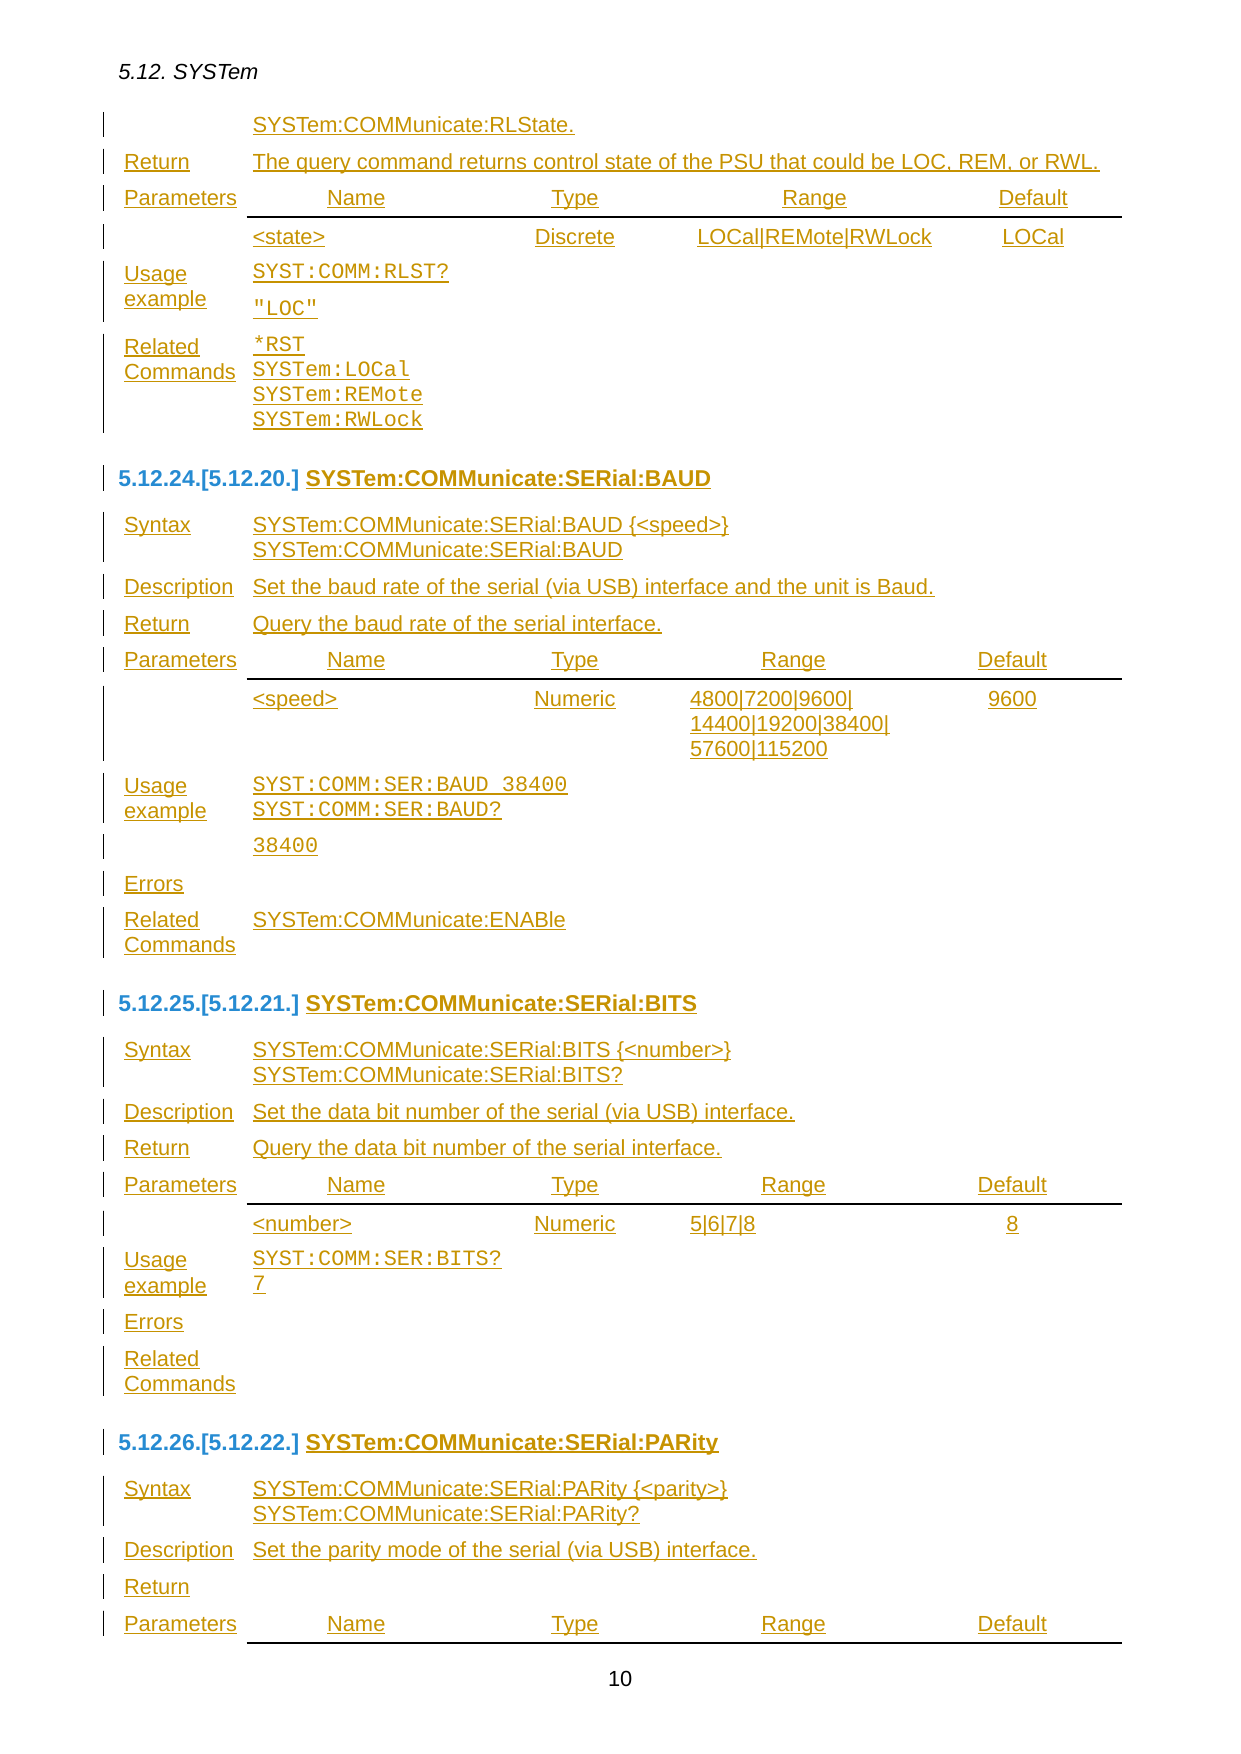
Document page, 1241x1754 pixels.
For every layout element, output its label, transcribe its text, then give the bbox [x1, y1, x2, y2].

table_cell Return [118, 605, 247, 641]
table_cell Range [684, 1605, 903, 1642]
table_cell SYST:COMM:SER:BITS? 7 [247, 1242, 1122, 1303]
table_cell 4800|7200|9600|14400|19200|38400|57600|115200 [684, 680, 903, 767]
table_cell [118, 106, 247, 143]
table_cell Related Commands [118, 1340, 247, 1402]
table_cell Related Commands [118, 328, 247, 438]
table_cell Related Commands [118, 901, 247, 963]
table_cell Name [247, 641, 465, 678]
table_cell SYST:COMM:RLST? "LOC" [247, 255, 1122, 328]
table_cell Default [903, 1605, 1122, 1642]
table_cell SYSTem:COMMunicate:RLState. [247, 106, 1122, 143]
table_cell Usage example [118, 1242, 247, 1303]
table_header Syntax [118, 1470, 247, 1532]
table_header Syntax [118, 506, 247, 568]
table_cell Default [945, 180, 1122, 216]
table_cell *RST SYSTem:LOCal SYSTem:REMote SYSTem:RWLock [247, 328, 1122, 438]
subtitle SYSTem:COMMunicate:SERial:PARity [118, 1429, 1122, 1455]
table_header SYSTem:COMMunicate:SERial:BITS {<number>} SYSTem:COMMunicate:SERial:BITS? [247, 1031, 1122, 1093]
table_cell Type [465, 1166, 684, 1203]
table_cell Numeric [465, 680, 684, 767]
table_cell Parameters [118, 641, 247, 767]
table_cell The query command returns control state of the PSU that could be LOC, REM, or RWL. [247, 143, 1122, 179]
table_cell Parameters [118, 180, 247, 255]
table_cell Type [465, 1605, 684, 1642]
table_cell Return [118, 143, 247, 179]
table_cell Description [118, 1093, 247, 1129]
table_cell Name [247, 180, 465, 216]
table_cell Range [684, 180, 944, 216]
table_cell Description [118, 1532, 247, 1568]
table_cell Errors [118, 1304, 247, 1340]
table_cell [247, 1568, 1122, 1605]
table_cell <state> [247, 218, 465, 255]
table_cell 5|6|7|8 [684, 1205, 903, 1242]
table_cell SYST:COMM:SER:BAUD 38400 SYST:COMM:SER:BAUD? 38400 [247, 767, 1122, 865]
table_cell Set the data bit number of the serial (via USB) interface. [247, 1093, 1122, 1129]
table_cell Name [247, 1166, 465, 1203]
table_header SYSTem:COMMunicate:SERial:BAUD {<speed>} SYSTem:COMMunicate:SERial:BAUD [247, 506, 1122, 568]
table_cell Errors [118, 865, 247, 901]
table_cell Discrete [465, 218, 684, 255]
table_cell LOCal [945, 218, 1122, 255]
table_cell <number> [247, 1205, 465, 1242]
table_header SYSTem:COMMunicate:SERial:PARity {<parity>} SYSTem:COMMunicate:SERial:PARity? [247, 1470, 1122, 1532]
table_cell Numeric [465, 1205, 684, 1242]
table_cell Name [247, 1605, 465, 1642]
table_cell [247, 1304, 1122, 1340]
table_cell [247, 865, 1122, 901]
table_cell Type [465, 641, 684, 678]
table_cell Set the parity mode of the serial (via USB) interface. [247, 1532, 1122, 1568]
table_cell Default [903, 1166, 1122, 1203]
table_cell [247, 1340, 1122, 1402]
subtitle SYSTem:COMMunicate:SERial:BITS [118, 990, 1122, 1016]
table_cell Return [118, 1130, 247, 1166]
subtitle SYSTem:COMMunicate:SERial:BAUD [118, 465, 1122, 491]
table_cell Range [684, 1166, 903, 1203]
table_cell Set the baud rate of the serial (via USB) interface and the unit is Baud. [247, 568, 1122, 605]
table_cell Description [118, 568, 247, 605]
table_cell Query the baud rate of the serial interface. [247, 605, 1122, 641]
table_cell Range [684, 641, 903, 678]
table_cell Query the data bit number of the serial interface. [247, 1130, 1122, 1166]
table_cell Parameters [118, 1605, 247, 1642]
table_cell Parameters [118, 1166, 247, 1242]
table_cell Return [118, 1568, 247, 1605]
table_cell 8 [903, 1205, 1122, 1242]
table_cell 9600 [903, 680, 1122, 767]
table_cell LOCal|REMote|RWLock [684, 218, 944, 255]
table_cell Usage example [118, 255, 247, 328]
table_cell <speed> [247, 680, 465, 767]
table_cell Type [465, 180, 684, 216]
table_cell Usage example [118, 767, 247, 865]
table_cell Default [903, 641, 1122, 678]
table_cell SYSTem:COMMunicate:ENABle [247, 901, 1122, 963]
table_header Syntax [118, 1031, 247, 1093]
